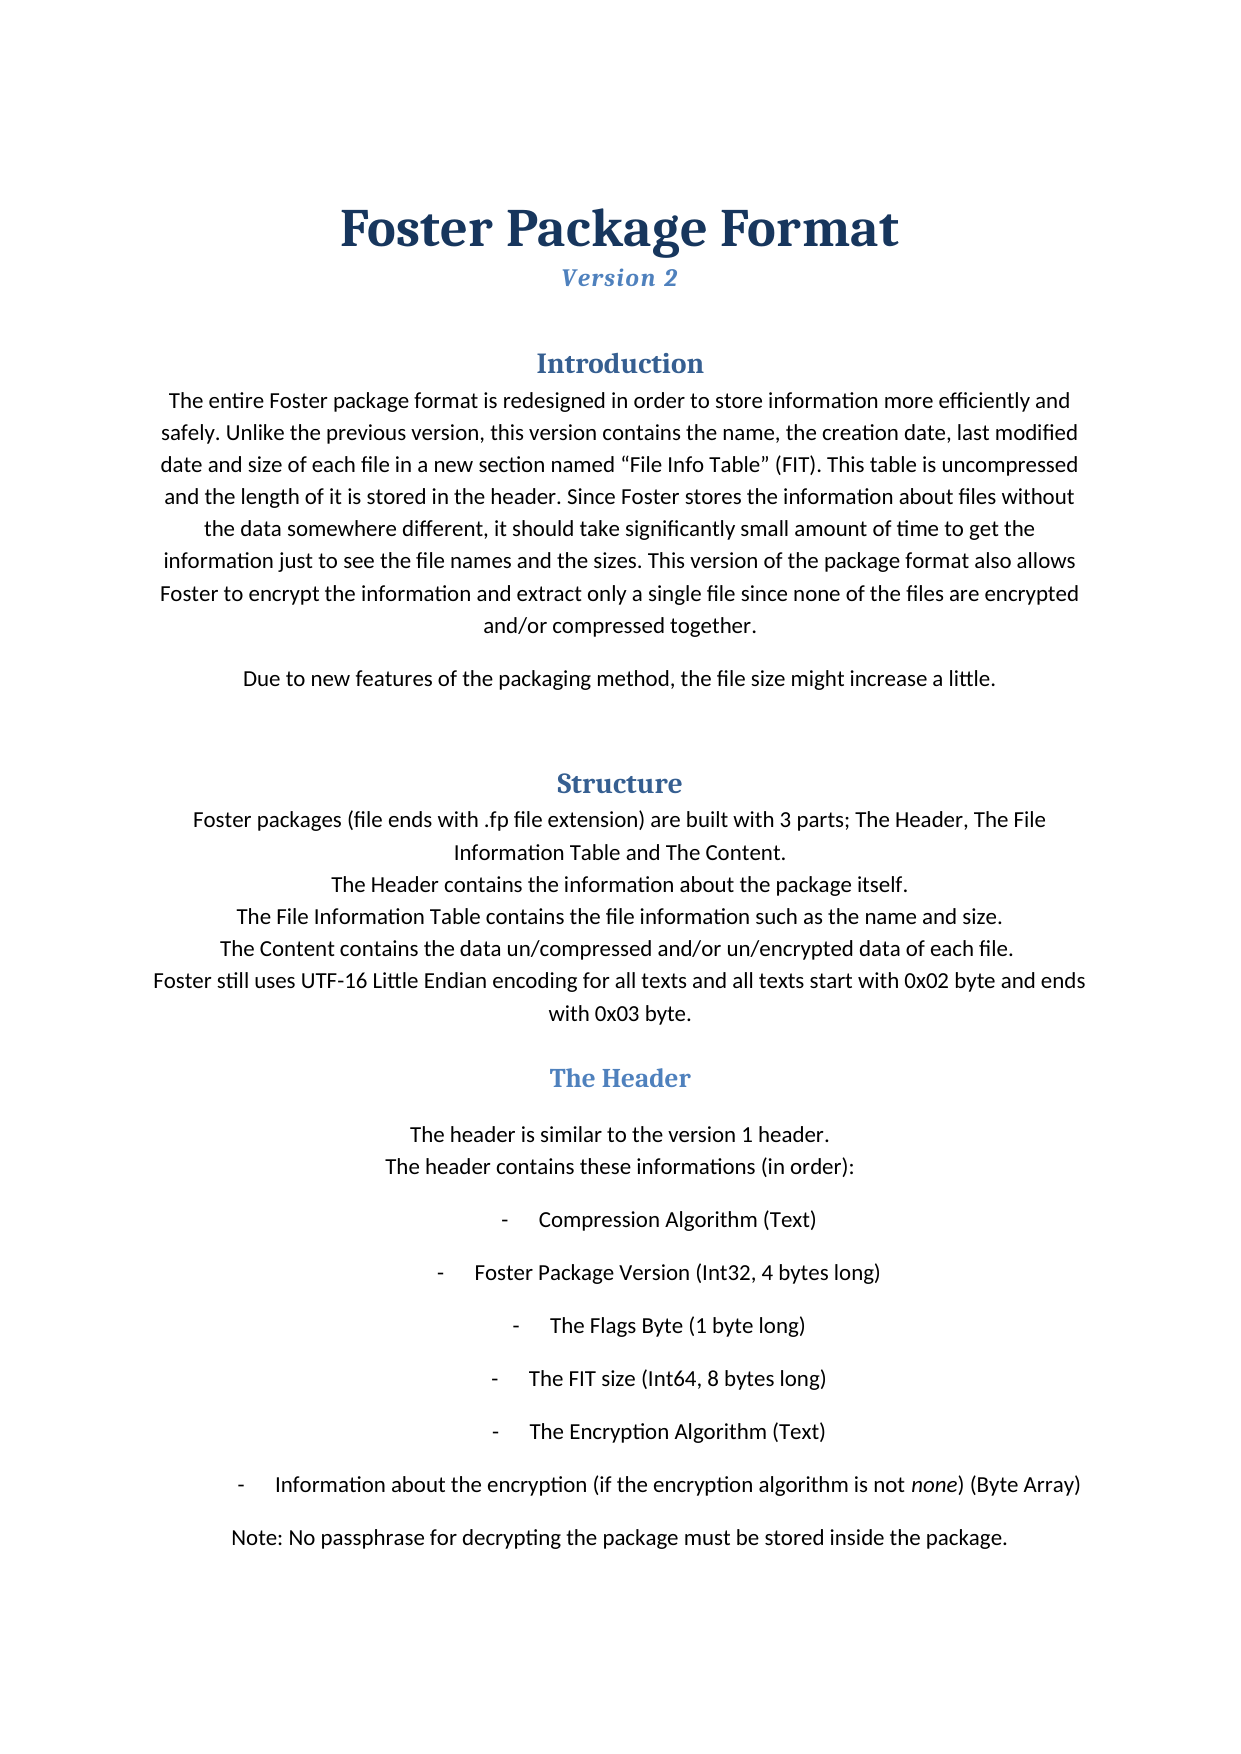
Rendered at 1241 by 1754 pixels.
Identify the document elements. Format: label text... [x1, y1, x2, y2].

text The header is similar to the version 1 header. The header contains these informations (in order): [148, 1120, 1093, 1180]
list Information about the encryption (if the encryption algorithm is not none) (Byte Array) [226, 1470, 1093, 1498]
text The entire Foster package format is redesigned in order to store information more efficiently and safely. Unlike the previous version, this version contains the name, the creation date, last modified date and size of each file in a new section named “File Info Table” (FIT). This table is uncompressed and the length of it is stored in the header. Since Foster stores the information about files without the data somewhere different, it should take significantly small amount of time to get the information just to see the file names and the sizes. This version of the package format also allows Foster to encrypt the information and extract only a single file since none of the files are encrypted and/or compressed together. [148, 386, 1093, 639]
subtitle Foster Package Format Version 2 [148, 198, 1093, 293]
list The FIT size (Int64, 8 bytes long) [226, 1364, 1093, 1392]
list Compression Algorithm (Text) [226, 1205, 1093, 1233]
subtitle Introduction [148, 347, 1093, 381]
text Note: No passphrase for decrypting the package must be stored inside the package. [148, 1523, 1093, 1551]
list Foster Package Version (Int32, 4 bytes long) [226, 1258, 1093, 1286]
subtitle Structure [148, 767, 1093, 801]
list The Flags Byte (1 byte long) [226, 1311, 1093, 1339]
text Foster packages (file ends with .fp file extension) are built with 3 parts; The Header, The File Information Table and The Content. The Header contains the information about the package itself. The File Information Table contains the file information such as the name and size. The Content contains the data un/compressed and/or un/encrypted data of each file. Foster still uses UTF-16 Little Endian encoding for all texts and all texts start with 0x02 byte and ends with 0x03 byte. The Header [148, 806, 1093, 1095]
list The Encryption Algorithm (Text) [226, 1417, 1093, 1445]
text Due to new features of the packaging method, the file size might increase a little. [148, 664, 1093, 692]
